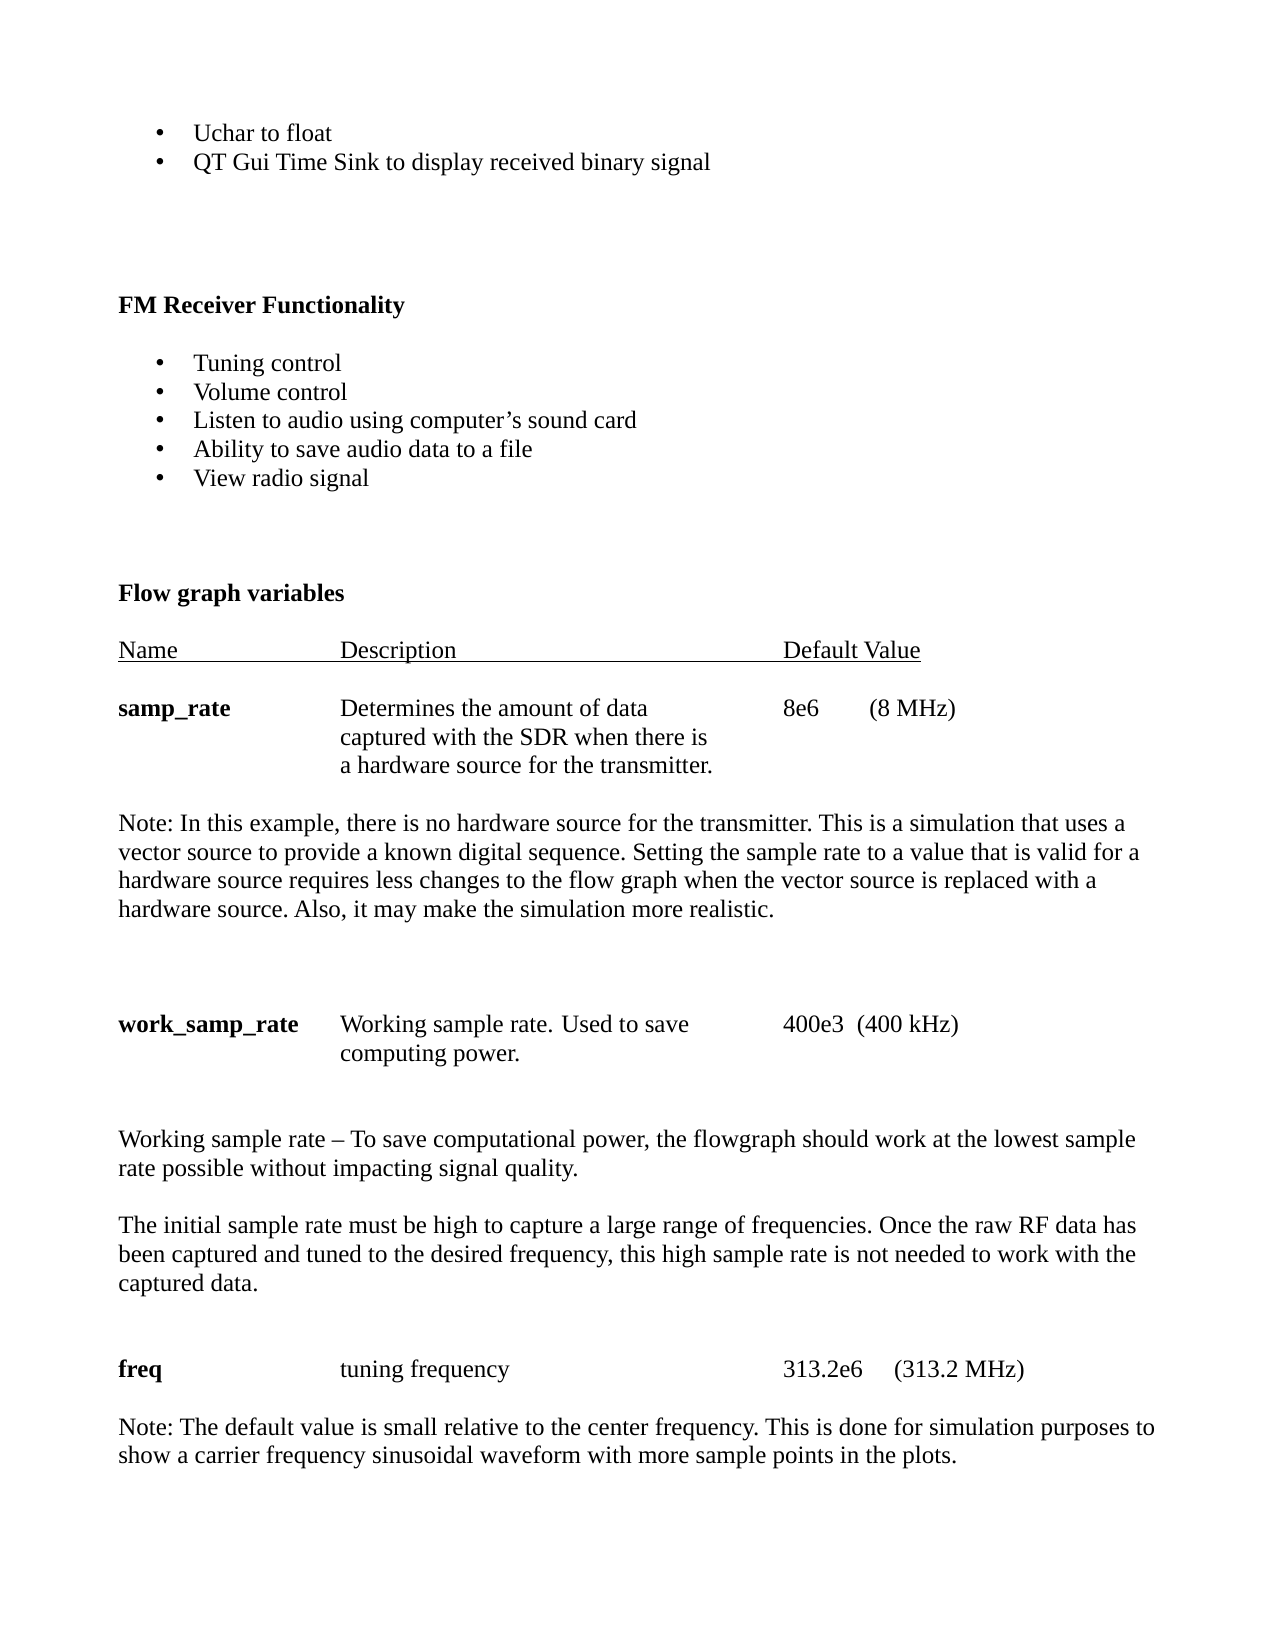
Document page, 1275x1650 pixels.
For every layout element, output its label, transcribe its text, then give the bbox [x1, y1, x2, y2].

list View radio signal [156, 463, 1157, 492]
text captured with the SDR when there is [118, 722, 1157, 751]
text work_samp_rate Working sample rate. Used to save 400e3 (400 kHz) [118, 1009, 1157, 1038]
list Listen to audio using computer’s sound card [156, 406, 1157, 434]
text FM Receiver Functionality [118, 291, 1157, 319]
text a hardware source for the transmitter. [118, 751, 1157, 779]
text freq tuning frequency 313.2e6 (313.2 MHz) [118, 1354, 1157, 1383]
text Flow graph variables [118, 578, 1157, 607]
text Note: The default value is small relative to the center frequency. This is done for simulation purposes to show a carrier frequency sinusoidal waveform with more sample points in the plots. [118, 1412, 1157, 1469]
text Name Description Default Value [118, 636, 1157, 664]
text Note: In this example, there is no hardware source for the transmitter. This is a simulation that uses a vector source to provide a known digital sequence. Setting the sample rate to a value that is valid for a hardware source requires less changes to the flow graph when the vector source is replaced with a hardware source. Also, it may make the simulation more realistic. [118, 808, 1157, 923]
list Ability to save audio data to a file [156, 434, 1157, 463]
text The initial sample rate must be high to capture a large range of frequencies. Once the raw RF data has been captured and tuned to the desired frequency, this high sample rate is not needed to work with the captured data. [118, 1211, 1157, 1297]
list Volume control [156, 377, 1157, 406]
text samp_rate Determines the amount of data 8e6 (8 MHz) [118, 693, 1157, 722]
text computing power. [118, 1038, 1157, 1067]
text Working sample rate – To save computational power, the flowgraph should work at the lowest sample rate possible without impacting signal quality. [118, 1124, 1157, 1182]
list Tuning control [156, 348, 1157, 377]
list QT Gui Time Sink to display received binary signal [156, 147, 1157, 176]
list Uchar to float [156, 118, 1157, 147]
